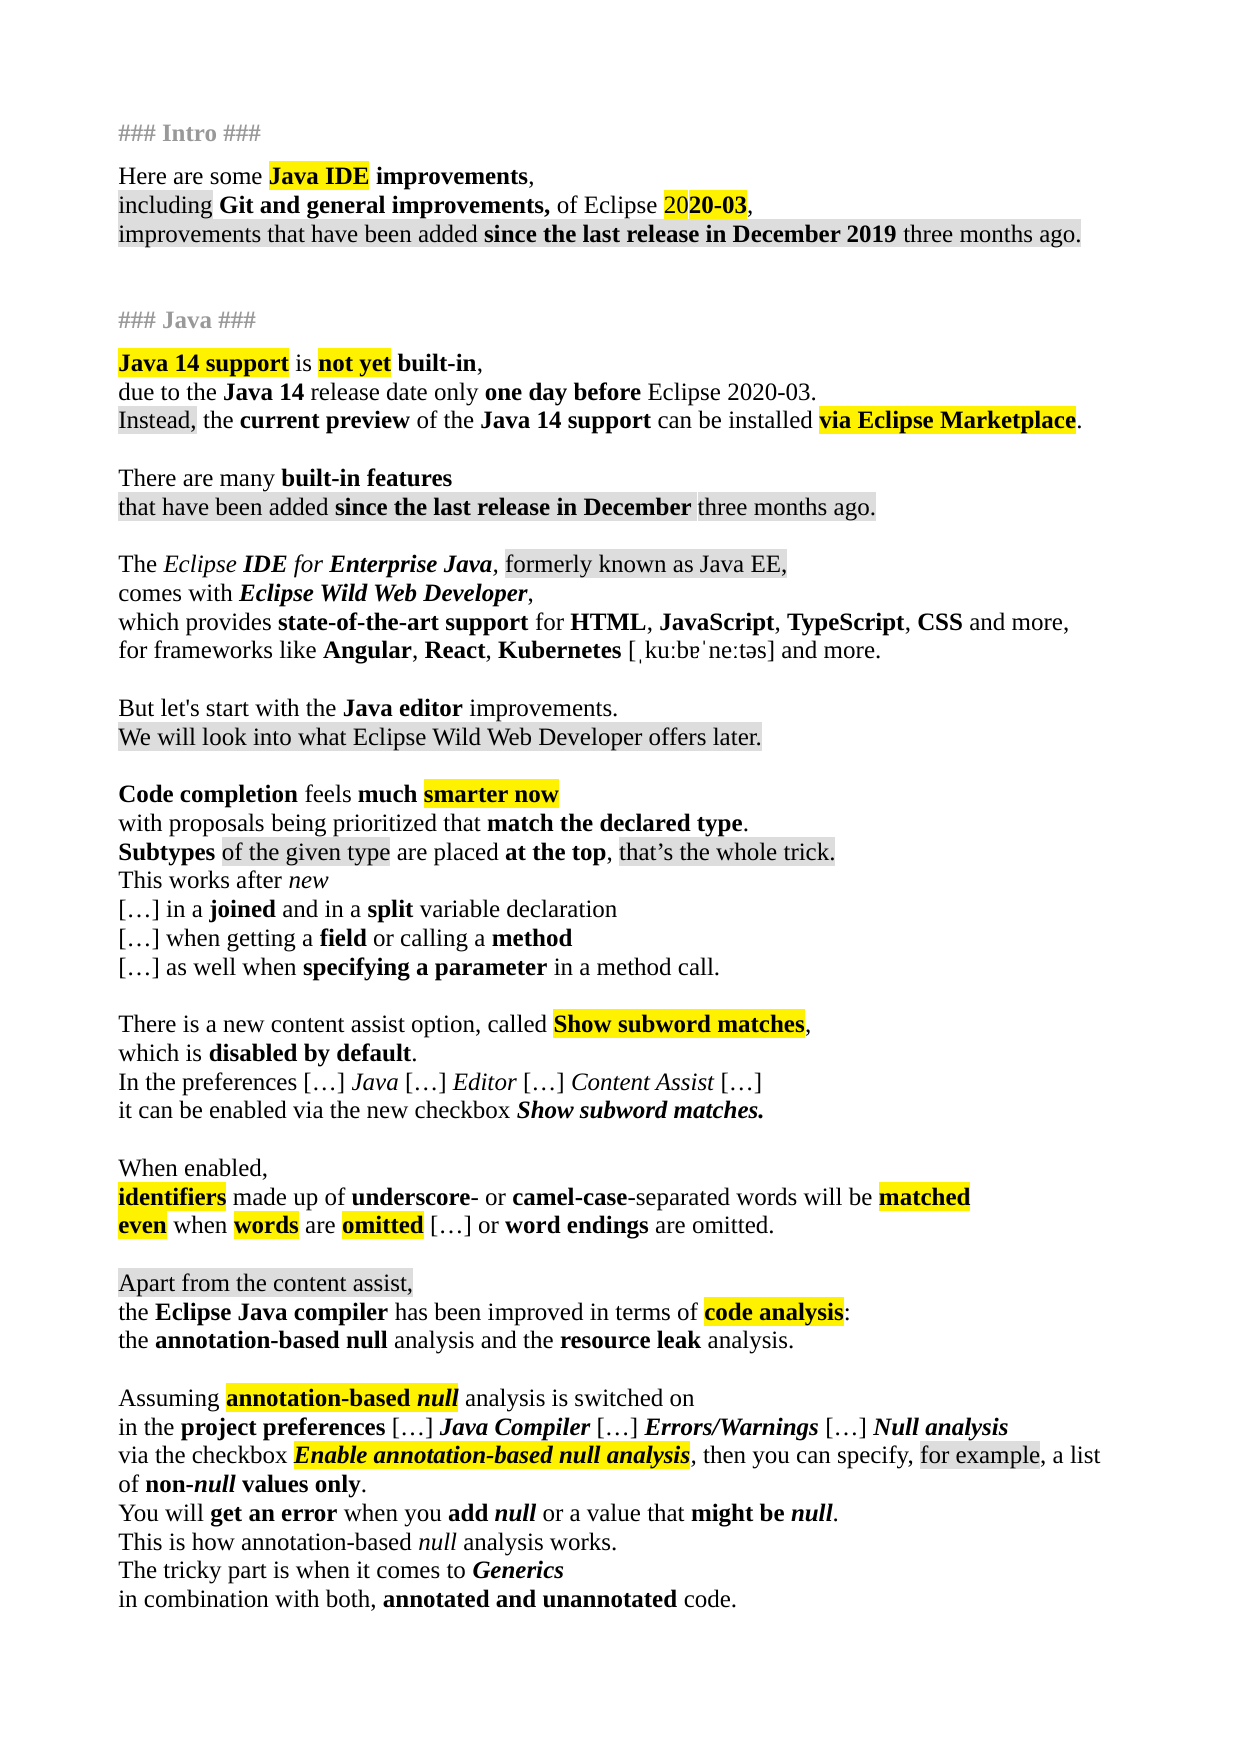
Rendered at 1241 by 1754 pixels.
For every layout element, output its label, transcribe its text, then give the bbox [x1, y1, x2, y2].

text in the project preferences […] Java Compiler […] Errors/Warnings […] Null analysis [118, 1412, 1122, 1441]
text […] as well when specifying a parameter in a method call. [118, 952, 1122, 981]
text the annotation-based null analysis and the resource leak analysis. [118, 1326, 1122, 1354]
text ### Java ### [118, 305, 1122, 334]
text even when words are omitted […] or word endings are omitted. [118, 1211, 1122, 1239]
text Instead, the current preview of the Java 14 support can be installed via Eclipse Marketplace. [118, 406, 1122, 434]
text in combination with both, annotated and unannotated code. [118, 1584, 1122, 1613]
text In the preferences […] Java […] Editor […] Content Assist […] [118, 1067, 1122, 1096]
text improvements that have been added since the last release in December 2019 three months ago. [118, 219, 1122, 247]
text including Git and general improvements, of Eclipse 2020-03, [118, 190, 1122, 219]
text Subtypes of the given type are placed at the top, that’s the whole trick. [118, 837, 1122, 866]
text ### Intro ### [118, 118, 1122, 147]
text the Eclipse Java compiler has been improved in terms of code analysis: [118, 1297, 1122, 1326]
text Code completion feels much smarter now [118, 779, 1122, 808]
text it can be enabled via the new checkbox Show subword matches. [118, 1096, 1122, 1124]
text Apart from the content assist, [118, 1268, 1122, 1297]
text for frameworks like Angular, React, Kubernetes [ˌkuːbɐˈneːtəs] and more. [118, 636, 1122, 664]
text This works after new [118, 866, 1122, 894]
text […] in a joined and in a split variable declaration [118, 894, 1122, 923]
text Java 14 support is not yet built-in, [118, 348, 1122, 377]
text The tricky part is when it comes to Generics [118, 1556, 1122, 1584]
text due to the Java 14 release date only one day before Eclipse 2020-03. [118, 377, 1122, 406]
text identifiers made up of underscore- or camel-case-separated words will be matched [118, 1182, 1122, 1211]
text comes with Eclipse Wild Web Developer, [118, 578, 1122, 607]
text The Eclipse IDE for Enterprise Java, formerly known as Java EE, [118, 549, 1122, 578]
text You will get an error when you add null or a value that might be null. [118, 1498, 1122, 1527]
text […] when getting a field or calling a method [118, 923, 1122, 952]
text But let's start with the Java editor improvements. [118, 693, 1122, 722]
text When enabled, [118, 1153, 1122, 1182]
text This is how annotation-based null analysis works. [118, 1527, 1122, 1556]
text via the checkbox Enable annotation-based null analysis, then you can specify, for example, a list of non-null values only. [118, 1441, 1122, 1498]
text which is disabled by default. [118, 1038, 1122, 1067]
text There is a new content assist option, called Show subword matches, [118, 1009, 1122, 1038]
text with proposals being prioritized that match the declared type. [118, 808, 1122, 837]
text There are many built-in features [118, 463, 1122, 492]
text which provides state-of-the-art support for HTML, JavaScript, TypeScript, CSS and more, [118, 607, 1122, 636]
text Assuming annotation-based null analysis is switched on [118, 1383, 1122, 1412]
text that have been added since the last release in December three months ago. [118, 492, 1122, 521]
text Here are some Java IDE improvements, [118, 161, 1122, 190]
text We will look into what Eclipse Wild Web Developer offers later. [118, 722, 1122, 751]
